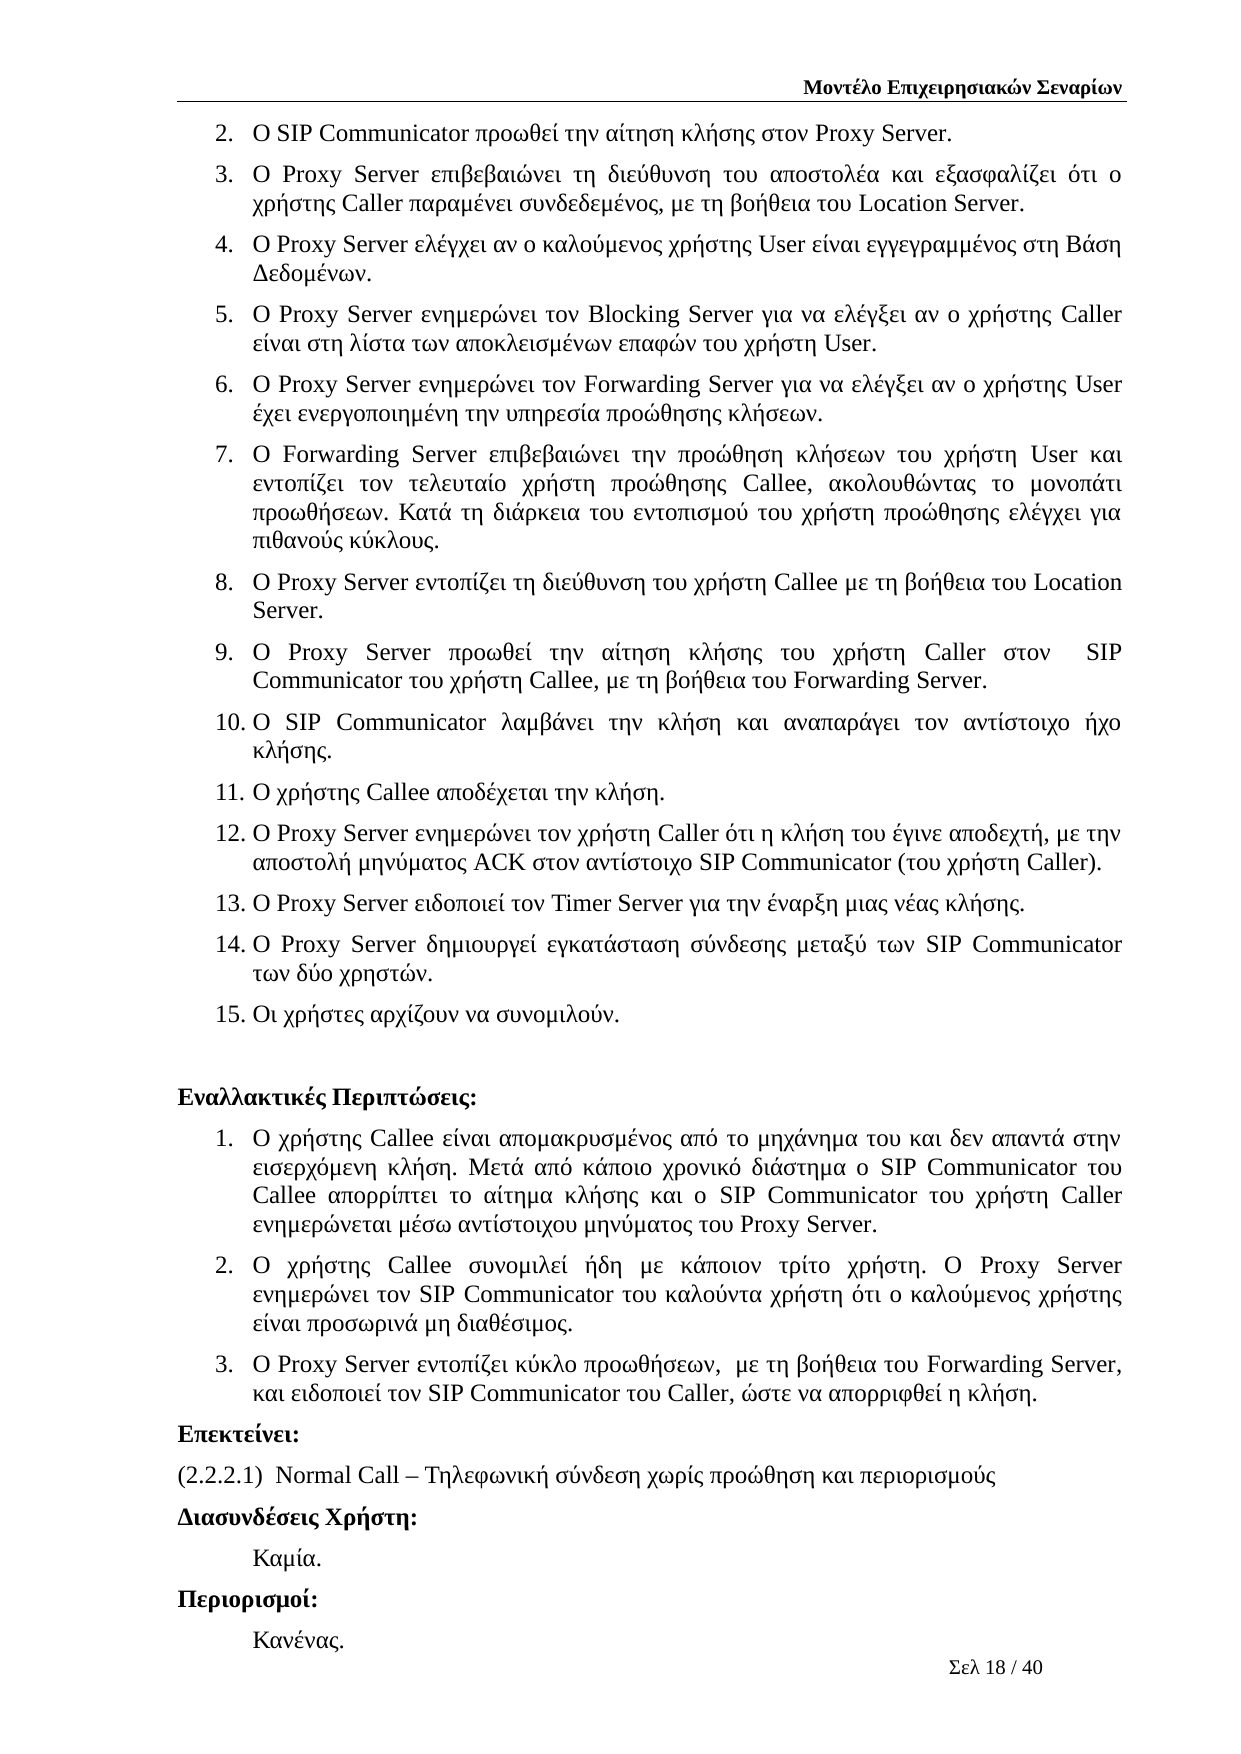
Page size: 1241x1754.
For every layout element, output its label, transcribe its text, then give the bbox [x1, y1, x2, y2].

list O Proxy Server ενημερώνει τον Forwarding Server για να ελέγξει αν ο χρήστης User έχει ενεργοποιημένη την υπηρεσία προώθησης κλήσεων. [215, 369, 1122, 427]
list O Proxy Server εντοπίζει κύκλο προωθήσεων, με τη βοήθεια του Forwarding Server, και ειδοποιεί τον SIP Communicator του Caller, ώστε να απορριφθεί η κλήση. [215, 1349, 1122, 1407]
text Κανένας. [177, 1626, 1122, 1654]
text Εναλλακτικές Περιπτώσεις: [177, 1082, 1122, 1111]
list Ο χρήστης Callee συνομιλεί ήδη με κάποιον τρίτο χρήστη. Ο Proxy Server ενημερώνει τον SIP Communicator του καλούντα χρήστη ότι ο καλούμενος χρήστης είναι προσωρινά μη διαθέσιμος. [215, 1251, 1122, 1337]
list Ο Forwarding Server επιβεβαιώνει την προώθηση κλήσεων του χρήστη User και εντοπίζει τον τελευταίο χρήστη προώθησης Callee, ακολουθώντας το μονοπάτι προωθήσεων. Κατά τη διάρκεια του εντοπισμού του χρήστη προώθησης ελέγχει για πιθανούς κύκλους. [215, 439, 1122, 554]
list O Proxy Server εντοπίζει τη διεύθυνση του χρήστη Callee με τη βοήθεια του Location Server. [215, 567, 1122, 624]
list Ο Proxy Server ενημερώνει τον χρήστη Caller ότι η κλήση του έγινε αποδεχτή, με την αποστολή μηνύματος ACK στον αντίστοιχο SIP Communicator (του χρήστη Caller). [215, 818, 1122, 876]
list O Proxy Server ενημερώνει τον Blocking Server για να ελέγξει αν ο χρήστης Caller είναι στη λίστα των αποκλεισμένων επαφών του χρήστη User. [215, 299, 1122, 357]
list Ο Proxy Server ειδοποιεί τον Timer Server για την έναρξη μιας νέας κλήσης. [215, 888, 1122, 917]
list Ο Proxy Server προωθεί την αίτηση κλήσης του χρήστη Caller στον SIP Communicator του χρήστη Callee, με τη βοήθεια του Forwarding Server. [215, 637, 1122, 694]
text Επεκτείνει: [177, 1419, 1122, 1448]
text (2.2.2.1) Normal Call – Τηλεφωνική σύνδεση χωρίς προώθηση και περιορισμούς [177, 1461, 1122, 1489]
list Ο Proxy Server δημιουργεί εγκατάσταση σύνδεσης μεταξύ των SIP Communicator των δύο χρηστών. [215, 929, 1122, 987]
text Περιορισμοί: [177, 1584, 1122, 1613]
list Ο χρήστης Callee είναι απομακρυσμένος από το μηχάνημα του και δεν απαντά στην εισερχόμενη κλήση. Μετά από κάποιο χρονικό διάστημα ο SIP Communicator του Callee απορρίπτει το αίτημα κλήσης και ο SIP Communicator του χρήστη Caller ενημερώνεται μέσω αντίστοιχου μηνύματος του Proxy Server. [215, 1123, 1122, 1238]
list Ο Proxy Server ελέγχει αν ο καλούμενος χρήστης User είναι εγγεγραμμένος στη Βάση Δεδομένων. [215, 229, 1122, 287]
list O Proxy Server επιβεβαιώνει τη διεύθυνση του αποστολέα και εξασφαλίζει ότι ο χρήστης Caller παραμένει συνδεδεμένος, με τη βοήθεια του Location Server. [215, 159, 1122, 217]
list Ο SIP Communicator λαμβάνει την κλήση και αναπαράγει τον αντίστοιχο ήχο κλήσης. [215, 707, 1122, 764]
list Οι χρήστες αρχίζουν να συνομιλούν. [215, 999, 1122, 1028]
text Καμία. [177, 1543, 1122, 1572]
text Διασυνδέσεις Χρήστη: [177, 1502, 1122, 1531]
list Ο χρήστης Callee αποδέχεται την κλήση. [215, 777, 1122, 806]
list Ο SIP Communicator προωθεί την αίτηση κλήσης στον Proxy Server. [215, 118, 1122, 147]
